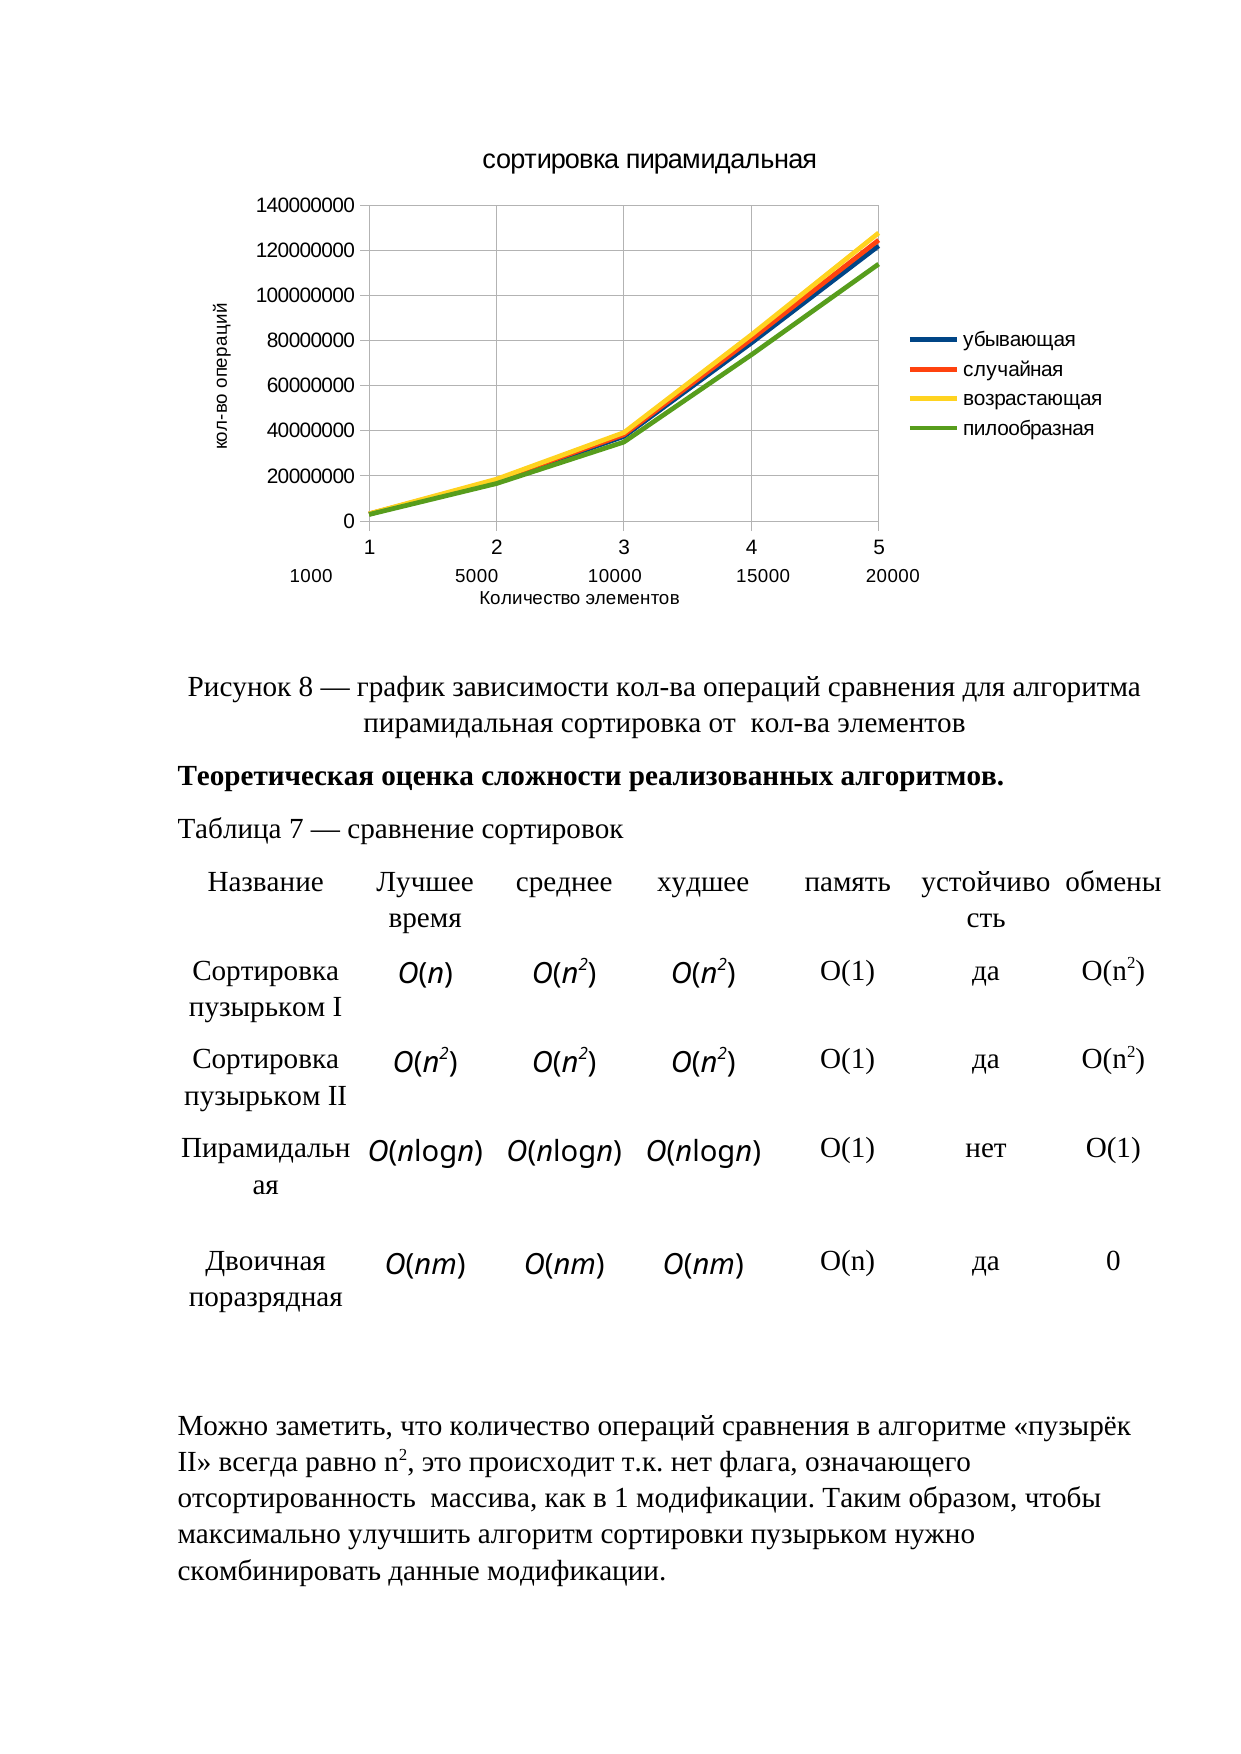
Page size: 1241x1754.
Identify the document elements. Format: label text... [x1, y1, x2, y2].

table_cell O(n) [354, 953, 496, 1042]
table_cell O(n2) [632, 1042, 774, 1131]
text Рисунок 8 — график зависимости кол-ва операций сравнения для алгоритма пирамидальная сортировка от кол-ва элементов [177, 669, 1152, 739]
table_cell O(1) [774, 1042, 921, 1131]
table_cell O(nlogn) [496, 1131, 632, 1243]
table_cell да [921, 1243, 1051, 1355]
table_cell 0 [1051, 1243, 1176, 1355]
table_cell O(n2) [1051, 953, 1176, 1042]
table_cell O(nlogn) [354, 1131, 496, 1243]
table_cell Сортировка пузырьком I [177, 953, 354, 1042]
table_cell O(n) [774, 1243, 921, 1355]
table_header устойчивость [921, 864, 1051, 953]
table_cell O(1) [774, 953, 921, 1042]
table_cell Пирамидальная [177, 1131, 354, 1243]
text Можно заметить, что количество операций сравнения в алгоритме «пузырёк II» всегда равно n2, это происходит т.к. нет флага, означающего отсортированность массива, как в 1 модификации. Таким образом, чтобы максимально улучшить алгоритм сортировки пузырьком нужно скомбинировать данные модификации. [177, 1408, 1152, 1586]
table_header обмены [1051, 864, 1176, 953]
table_cell O(n2) [496, 953, 632, 1042]
text Теоретическая оценка сложности реализованных алгоритмов. [177, 758, 1152, 792]
table_cell O(n2) [354, 1042, 496, 1131]
text Таблица 7 — сравнение сортировок [177, 811, 1152, 844]
table_cell O(n2) [1051, 1042, 1176, 1131]
table_cell нет [921, 1131, 1051, 1243]
table_header Название [177, 864, 354, 953]
table_header память [774, 864, 921, 953]
table_cell O(n2) [632, 953, 774, 1042]
table_cell O(n2) [496, 1042, 632, 1131]
table_cell Сортировка пузырьком II [177, 1042, 354, 1131]
table_cell O(1) [1051, 1131, 1176, 1243]
table_cell да [921, 1042, 1051, 1131]
table_header среднее [496, 864, 632, 953]
table_cell O(nm) [354, 1243, 496, 1355]
table_cell O(nm) [496, 1243, 632, 1355]
table_header худшее [632, 864, 774, 953]
table_cell O(1) [774, 1131, 921, 1243]
table_cell O(nlogn) [632, 1131, 774, 1243]
table_header Лучшее время [354, 864, 496, 953]
table_cell O(nm) [632, 1243, 774, 1355]
table_cell Двоичная поразрядная [177, 1243, 354, 1355]
table_cell да [921, 953, 1051, 1042]
